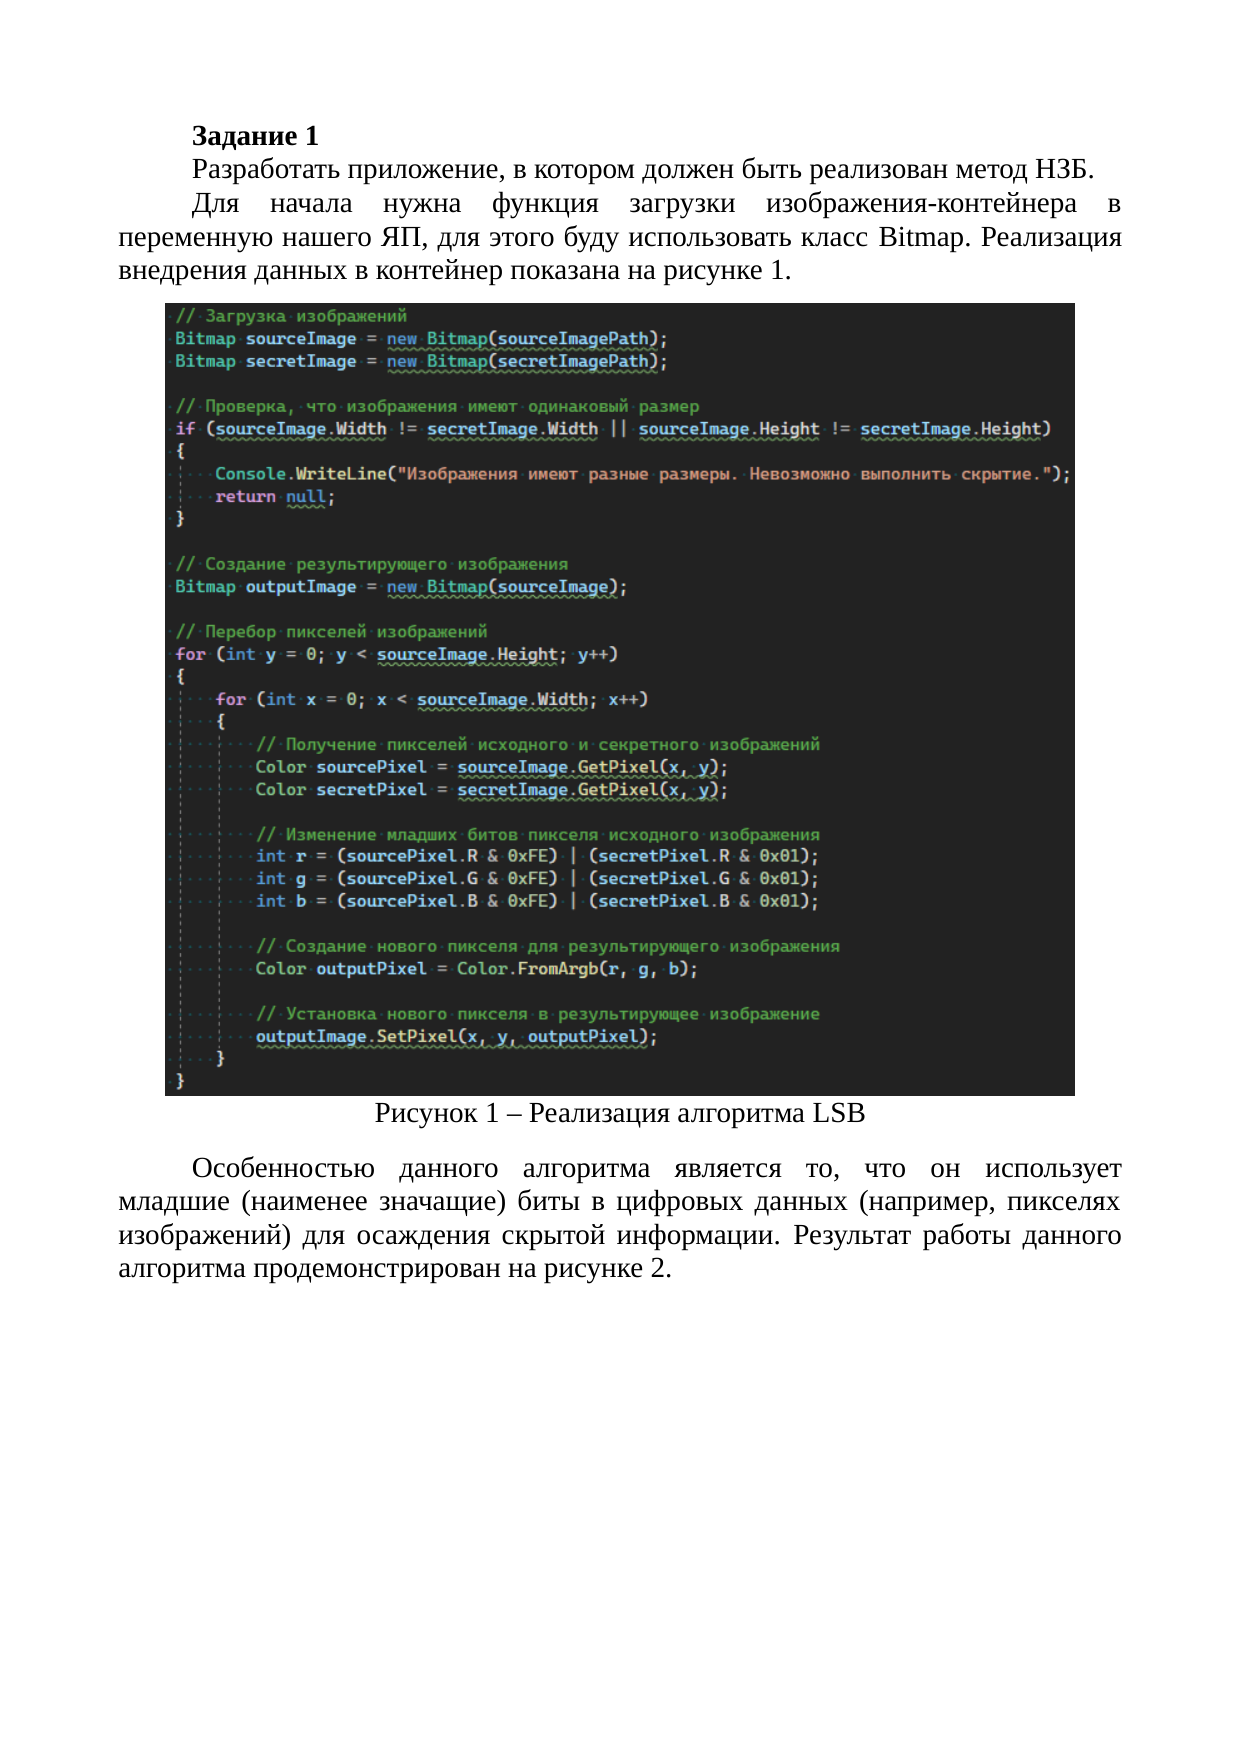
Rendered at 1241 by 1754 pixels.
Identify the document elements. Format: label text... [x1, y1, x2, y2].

text Рисунок 1 – Реализация алгоритма LSB [118, 304, 1122, 1129]
text Для начала нужна функция загрузки изображения-контейнера в переменную нашего ЯП, для этого буду использовать класс Bitmap. Реализация внедрения данных в контейнер показана на рисунке 1. [118, 185, 1122, 286]
text Задание 1 [118, 118, 1122, 152]
text Разработать приложение, в котором должен быть реализован метод НЗБ. [118, 152, 1122, 185]
picture [165, 303, 1075, 1096]
text Особенностью данного алгоритма является то, что он использует младшие (наименее значащие) биты в цифровых данных (например, пикселях изображений) для осаждения скрытой информации. Результат работы данного алгоритма продемонстрирован на рисунке 2. [118, 1150, 1122, 1284]
